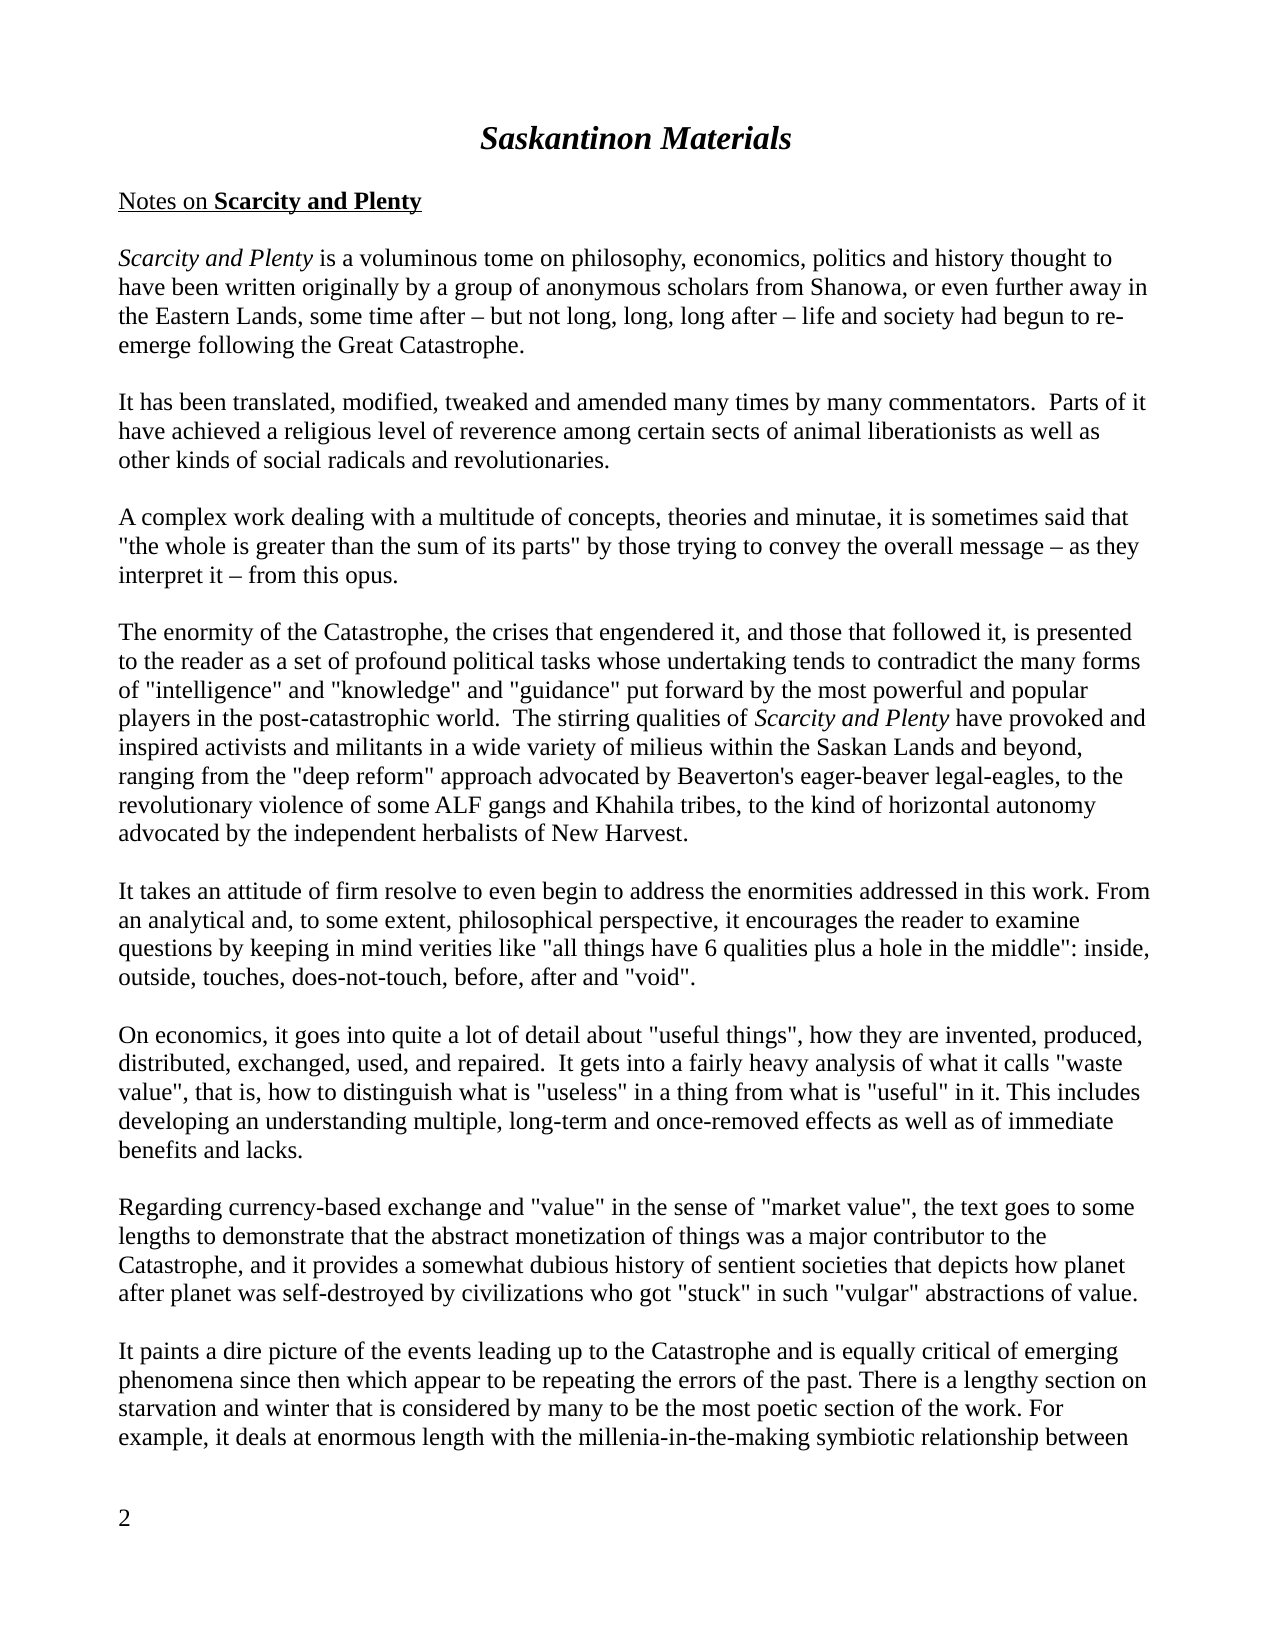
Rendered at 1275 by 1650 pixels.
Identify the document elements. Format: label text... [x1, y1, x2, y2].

text Notes on Scarcity and Plenty [118, 186, 1157, 215]
text A complex work dealing with a multitude of concepts, theories and minutae, it is sometimes said that "the whole is greater than the sum of its parts" by those trying to convey the overall message – as they interpret it – from this opus. [118, 502, 1157, 588]
text It takes an attitude of firm resolve to even begin to address the enormities addressed in this work. From an analytical and, to some extent, philosophical perspective, it encourages the reader to examine questions by keeping in mind verities like "all things have 6 qualities plus a hole in the middle": inside, outside, touches, does-not-touch, before, after and "void". [118, 876, 1157, 991]
text On economics, it goes into quite a lot of detail about "useful things", how they are invented, produced, distributed, exchanged, used, and repaired. It gets into a fairly heavy analysis of what it calls "waste value", that is, how to distinguish what is "useless" in a thing from what is "useful" in it. This includes developing an understanding multiple, long-term and once-removed effects as well as of immediate benefits and lacks. [118, 1020, 1157, 1163]
text Regarding currency-based exchange and "value" in the sense of "market value", the text goes to some lengths to demonstrate that the abstract monetization of things was a major contributor to the Catastrophe, and it provides a somewhat dubious history of sentient societies that depicts how planet after planet was self-destroyed by civilizations who got "stuck" in such "vulgar" abstractions of value. [118, 1192, 1157, 1307]
text Scarcity and Plenty is a voluminous tome on philosophy, economics, politics and history thought to have been written originally by a group of anonymous scholars from Shanowa, or even further away in the Eastern Lands, some time after – but not long, long, long after – life and society had begun to re-emerge following the Great Catastrophe. [118, 243, 1157, 358]
text It has been translated, modified, tweaked and amended many times by many commentators. Parts of it have achieved a religious level of reverence among certain sects of animal liberationists as well as other kinds of social radicals and revolutionaries. [118, 387, 1157, 473]
text It paints a dire picture of the events leading up to the Catastrophe and is equally critical of emerging phenomena since then which appear to be repeating the errors of the past. There is a lengthy section on starvation and winter that is considered by many to be the most poetic section of the work. For example, it deals at enormous length with the millenia-in-the-making symbiotic relationship between [118, 1336, 1157, 1451]
text The enormity of the Catastrophe, the crises that engendered it, and those that followed it, is presented to the reader as a set of profound political tasks whose undertaking tends to contradict the many forms of "intelligence" and "knowledge" and "guidance" put forward by the most powerful and popular players in the post-catastrophic world. The stirring qualities of Scarcity and Plenty have provoked and inspired activists and militants in a wide variety of milieus within the Saskan Lands and beyond, ranging from the "deep reform" approach advocated by Beaverton's eager-beaver legal-eagles, to the revolutionary violence of some ALF gangs and Khahila tribes, to the kind of horizontal autonomy advocated by the independent herbalists of New Harvest. [118, 617, 1157, 847]
